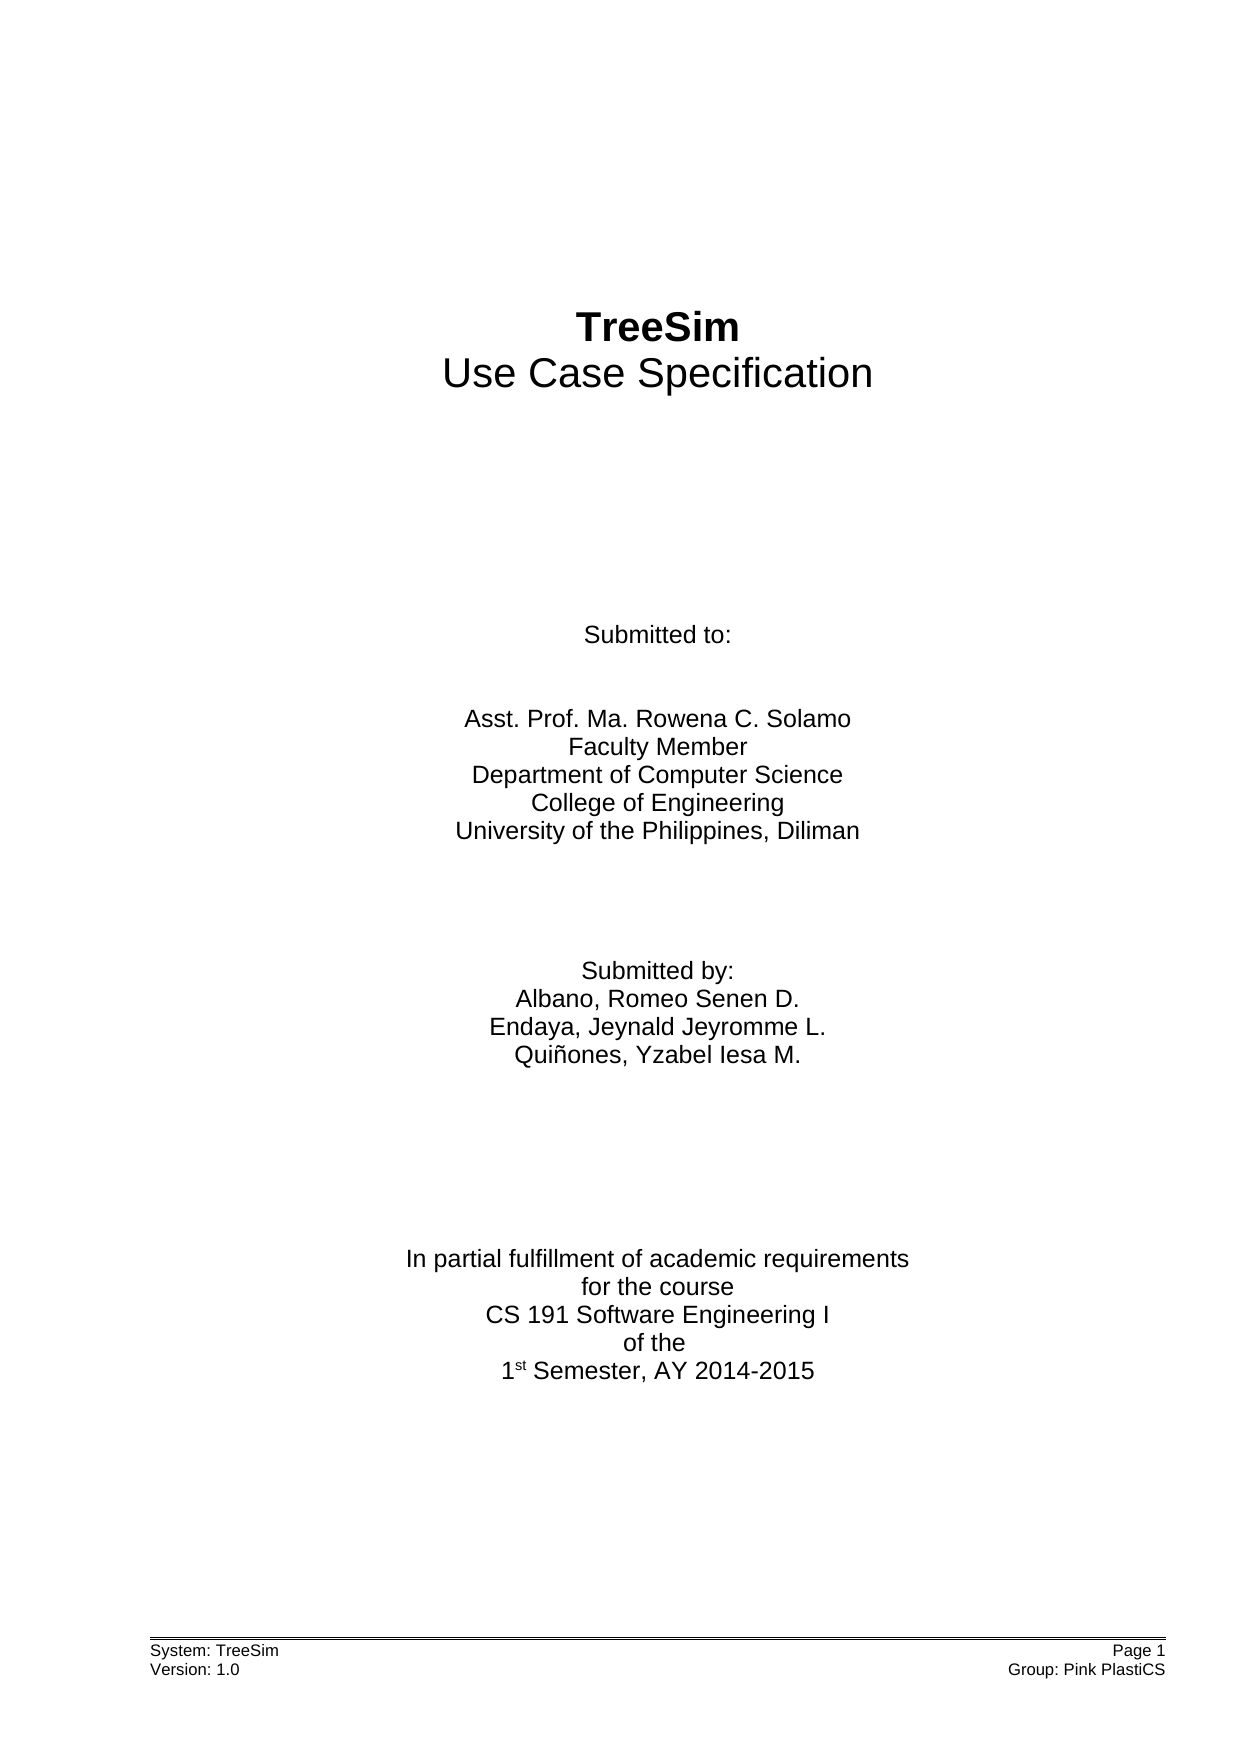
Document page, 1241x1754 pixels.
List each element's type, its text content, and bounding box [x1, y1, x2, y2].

text Submitted to: [150, 621, 1166, 649]
text Albano, Romeo Senen D. [150, 985, 1166, 1013]
text College of Engineering [150, 789, 1166, 817]
text Faculty Member [150, 733, 1166, 761]
text CS 191 Software Engineering I [150, 1301, 1166, 1329]
text Use Case Specification [150, 350, 1166, 397]
text for the course [150, 1273, 1166, 1301]
text Department of Computer Science [150, 761, 1166, 789]
text of the [150, 1329, 1166, 1357]
text TreeSim [150, 304, 1166, 350]
text Endaya, Jeynald Jeyromme L. [150, 1013, 1166, 1041]
text Submitted by: [150, 957, 1166, 985]
subtitle 1st Semester, AY 2014-2015 [150, 1357, 1166, 1444]
text In partial fulfillment of academic requirements [150, 1245, 1166, 1273]
text Asst. Prof. Ma. Rowena C. Solamo [150, 705, 1166, 733]
text Quiñones, Yzabel Iesa M. [150, 1041, 1166, 1069]
text University of the Philippines, Diliman [150, 817, 1166, 845]
